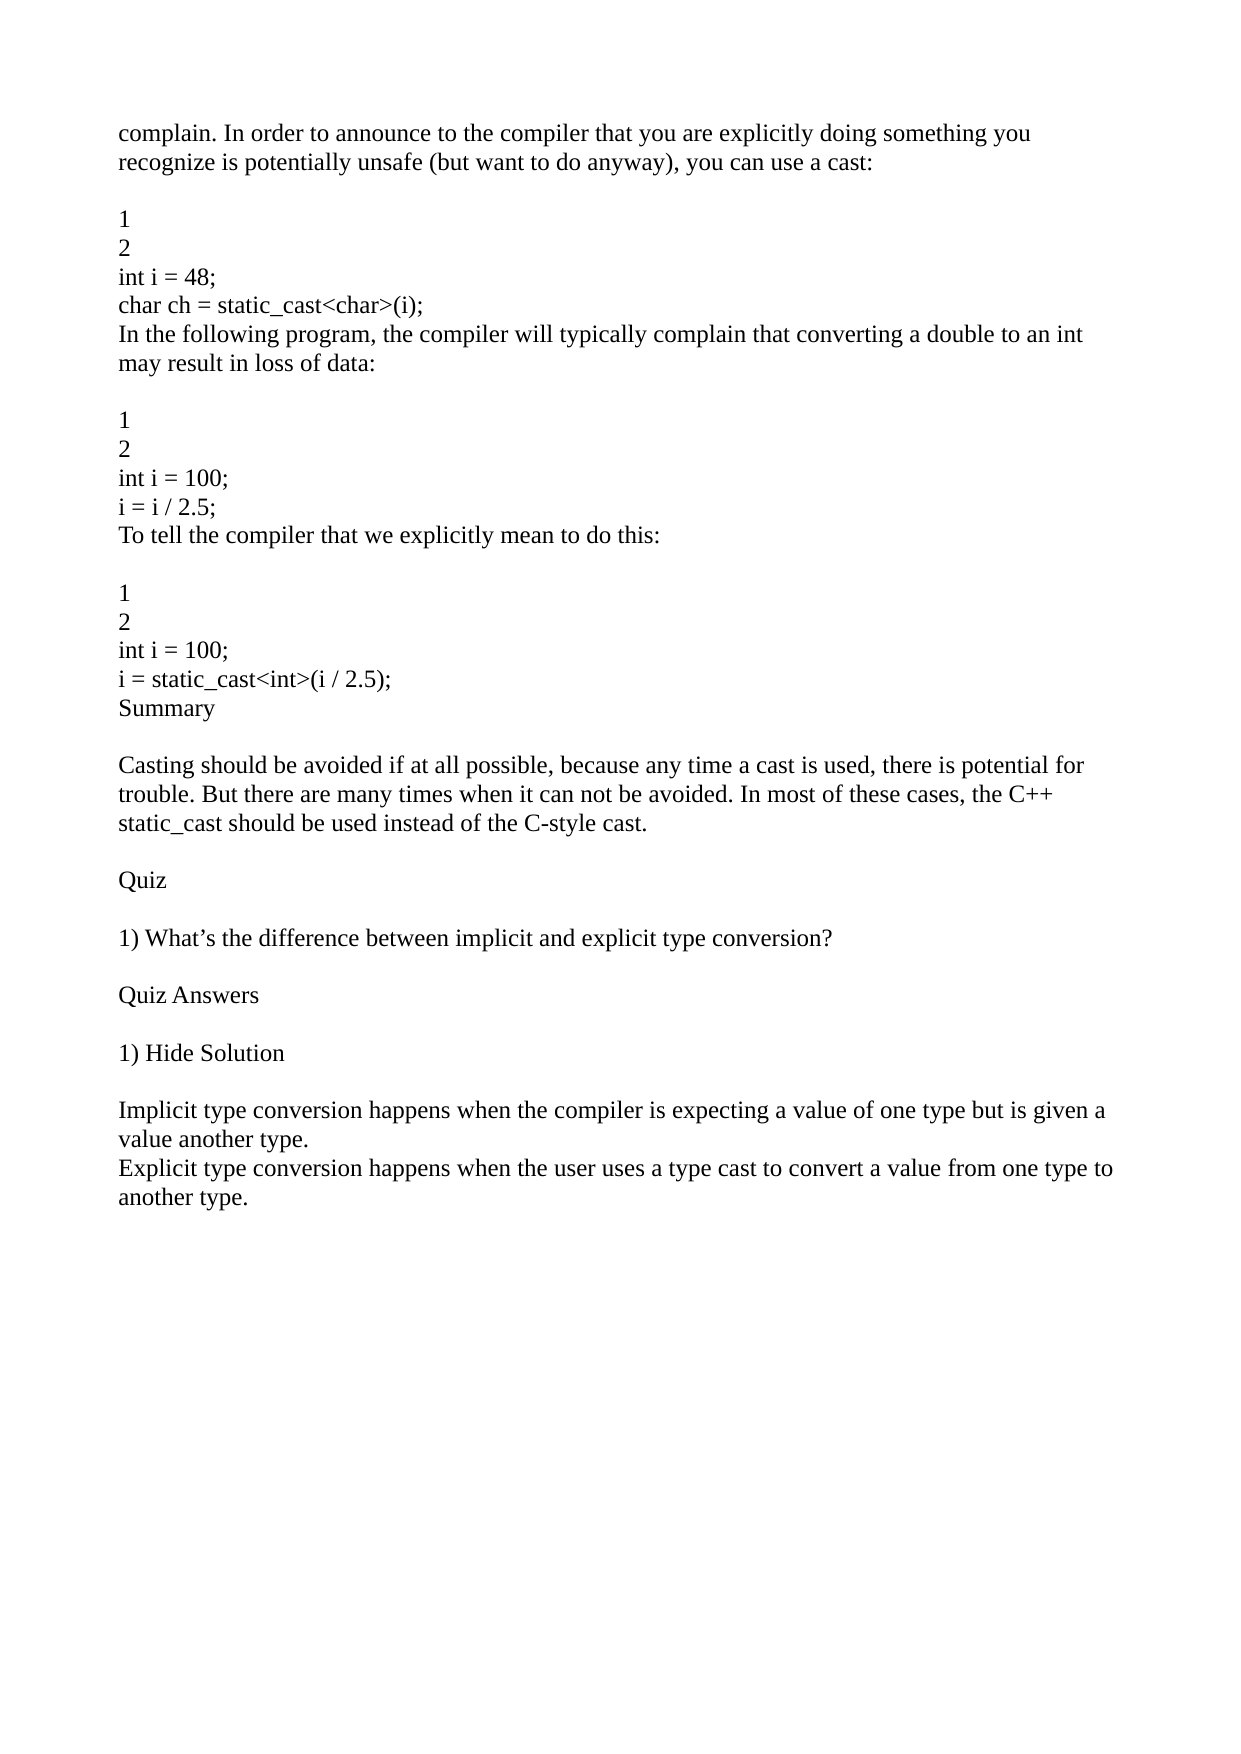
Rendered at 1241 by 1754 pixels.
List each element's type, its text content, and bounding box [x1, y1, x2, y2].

text 1 [118, 406, 1122, 434]
text complain. In order to announce to the compiler that you are explicitly doing something you recognize is potentially unsafe (but want to do anyway), you can use a cast: [118, 118, 1122, 176]
text 2 [118, 607, 1122, 636]
text 2 [118, 434, 1122, 463]
text char ch = static_cast<char>(i); [118, 291, 1122, 319]
text 1) Hide Solution [118, 1038, 1122, 1067]
text Summary [118, 693, 1122, 722]
text int i = 100; [118, 463, 1122, 492]
text 1 [118, 204, 1122, 233]
text 2 [118, 233, 1122, 262]
text Casting should be avoided if at all possible, because any time a cast is used, there is potential for trouble. But there are many times when it can not be avoided. In most of these cases, the C++ static_cast should be used instead of the C-style cast. [118, 751, 1122, 837]
text Quiz Answers [118, 981, 1122, 1009]
text 1 [118, 578, 1122, 607]
text i = static_cast<int>(i / 2.5); [118, 664, 1122, 693]
text To tell the compiler that we explicitly mean to do this: [118, 521, 1122, 549]
text 1) What’s the difference between implicit and explicit type conversion? [118, 923, 1122, 952]
text int i = 48; [118, 262, 1122, 291]
text int i = 100; [118, 636, 1122, 664]
text i = i / 2.5; [118, 492, 1122, 521]
text Quiz [118, 866, 1122, 894]
text Implicit type conversion happens when the compiler is expecting a value of one type but is given a value another type. [118, 1096, 1122, 1153]
text Explicit type conversion happens when the user uses a type cast to convert a value from one type to another type. [118, 1153, 1122, 1211]
text In the following program, the compiler will typically complain that converting a double to an int may result in loss of data: [118, 319, 1122, 377]
